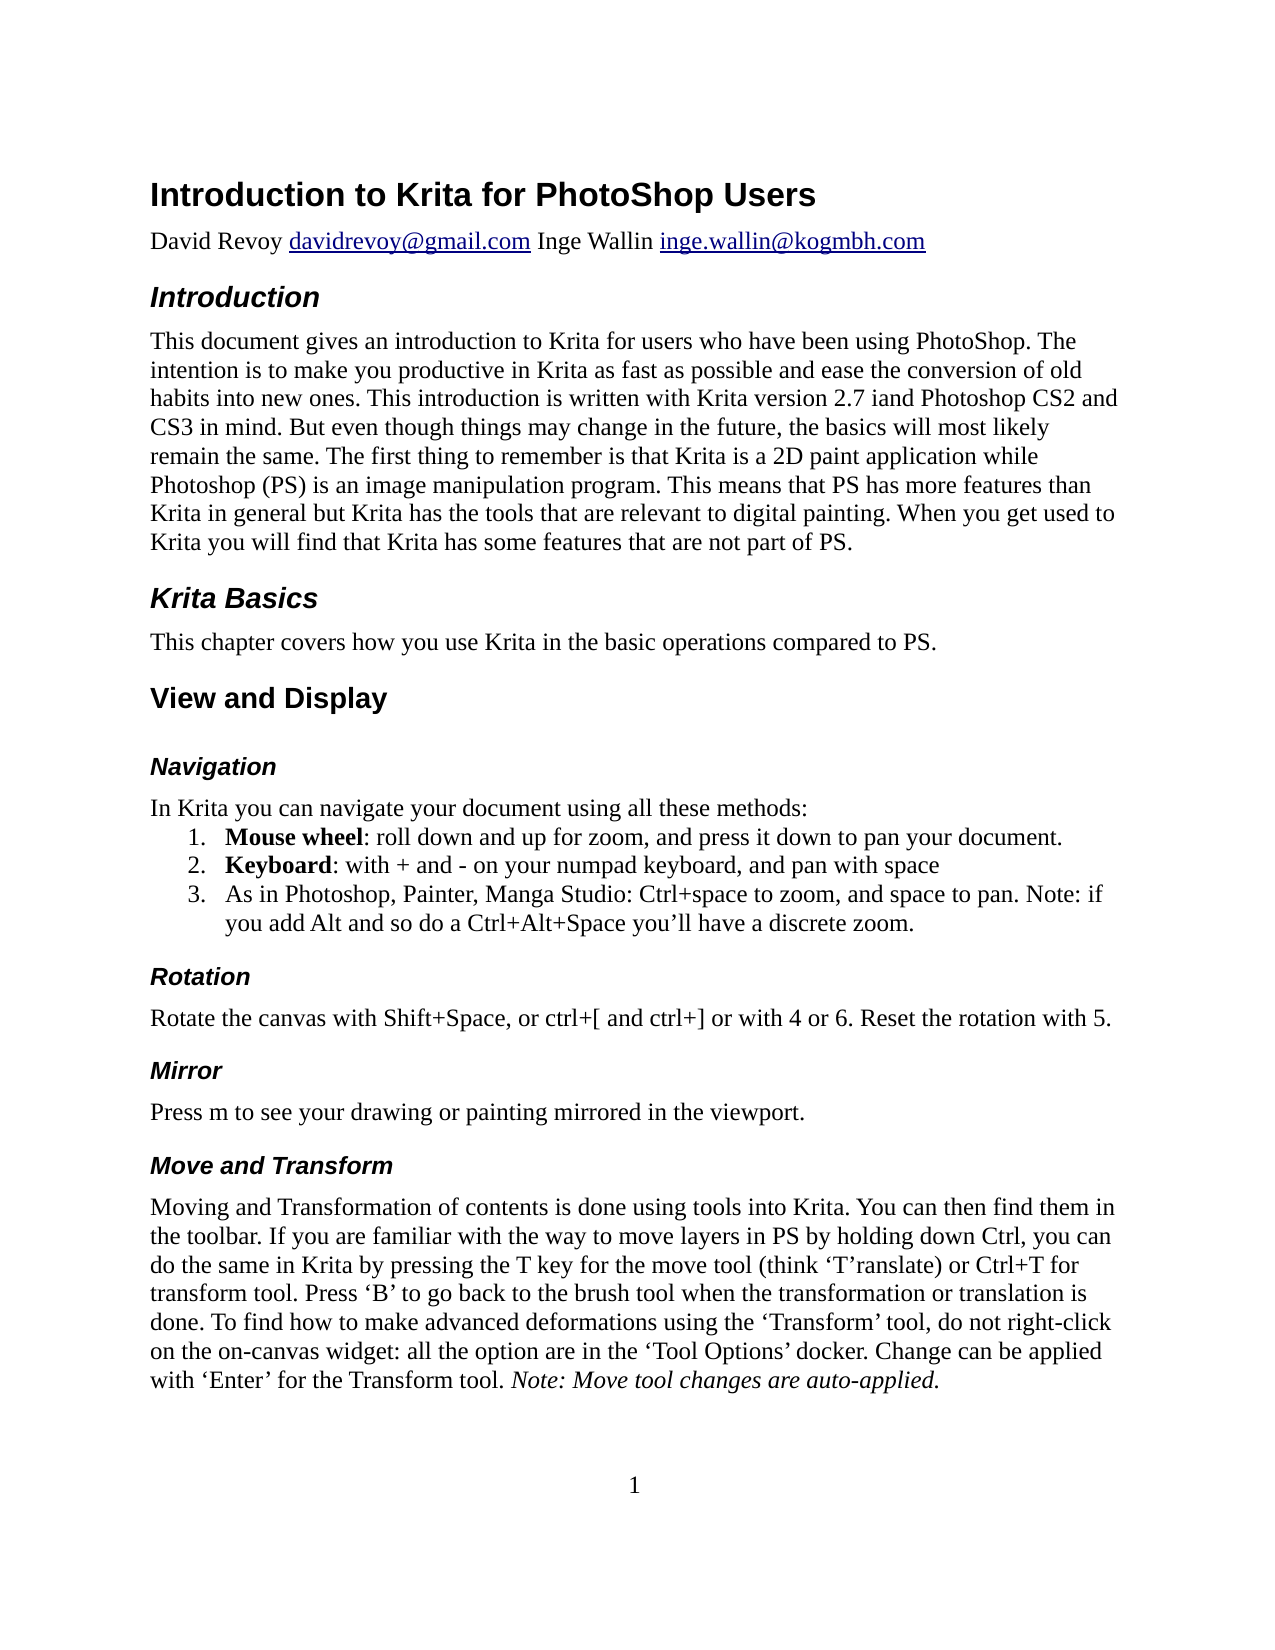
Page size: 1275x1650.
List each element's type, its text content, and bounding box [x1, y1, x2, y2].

text In Krita you can navigate your document using all these methods: [150, 793, 1125, 822]
list As in Photoshop, Painter, Manga Studio: Ctrl+space to zoom, and space to pan. Note: if you add Alt and so do a Ctrl+Alt+Space you’ll have a discrete zoom. [187, 879, 1125, 937]
subtitle Navigation [150, 752, 1125, 780]
text This document gives an introduction to Krita for users who have been using PhotoShop. The intention is to make you productive in Krita as fast as possible and ease the conversion of old habits into new ones. This introduction is written with Krita version 2.7 iand Photoshop CS2 and CS3 in mind. But even though things may change in the future, the basics will most likely remain the same. The first thing to remember is that Krita is a 2D paint application while Photoshop (PS) is an image manipulation program. This means that PS has more features than Krita in general but Krita has the tools that are relevant to digital painting. When you get used to Krita you will find that Krita has some features that are not part of PS. [150, 326, 1125, 556]
text Rotate the canvas with Shift+Space, or ctrl+[ and ctrl+] or with 4 or 6. Reset the rotation with 5. [150, 1003, 1125, 1031]
list Keyboard: with + and - on your numpad keyboard, and pan with space [187, 850, 1125, 879]
subtitle View and Display [150, 681, 1125, 714]
subtitle Introduction [150, 280, 1125, 313]
text David Revoy davidrevoy@gmail.com Inge Wallin inge.wallin@kogmbh.com [150, 226, 1125, 255]
text This chapter covers how you use Krita in the basic operations compared to PS. [150, 627, 1125, 656]
subtitle Rotation [150, 962, 1125, 990]
subtitle Mirror [150, 1056, 1125, 1085]
subtitle Introduction to Krita for PhotoShop Users [150, 175, 1125, 214]
list Mouse wheel: roll down and up for zoom, and press it down to pan your document. [187, 822, 1125, 850]
text Press m to see your drawing or painting mirrored in the viewport. [150, 1097, 1125, 1126]
text Moving and Transformation of contents is done using tools into Krita. You can then find them in the toolbar. If you are familiar with the way to move layers in PS by holding down Ctrl, you can do the same in Krita by pressing the T key for the move tool (think ‘T’ranslate) or Ctrl+T for transform tool. Press ‘B’ to go back to the brush tool when the transformation or translation is done. To find how to make advanced deformations using the ‘Transform’ tool, do not right-click on the on-canvas widget: all the option are in the ‘Tool Options’ docker. Change can be applied with ‘Enter’ for the Transform tool. Note: Move tool changes are auto-applied. [150, 1192, 1125, 1393]
subtitle Move and Transform [150, 1151, 1125, 1180]
subtitle Krita Basics [150, 581, 1125, 614]
